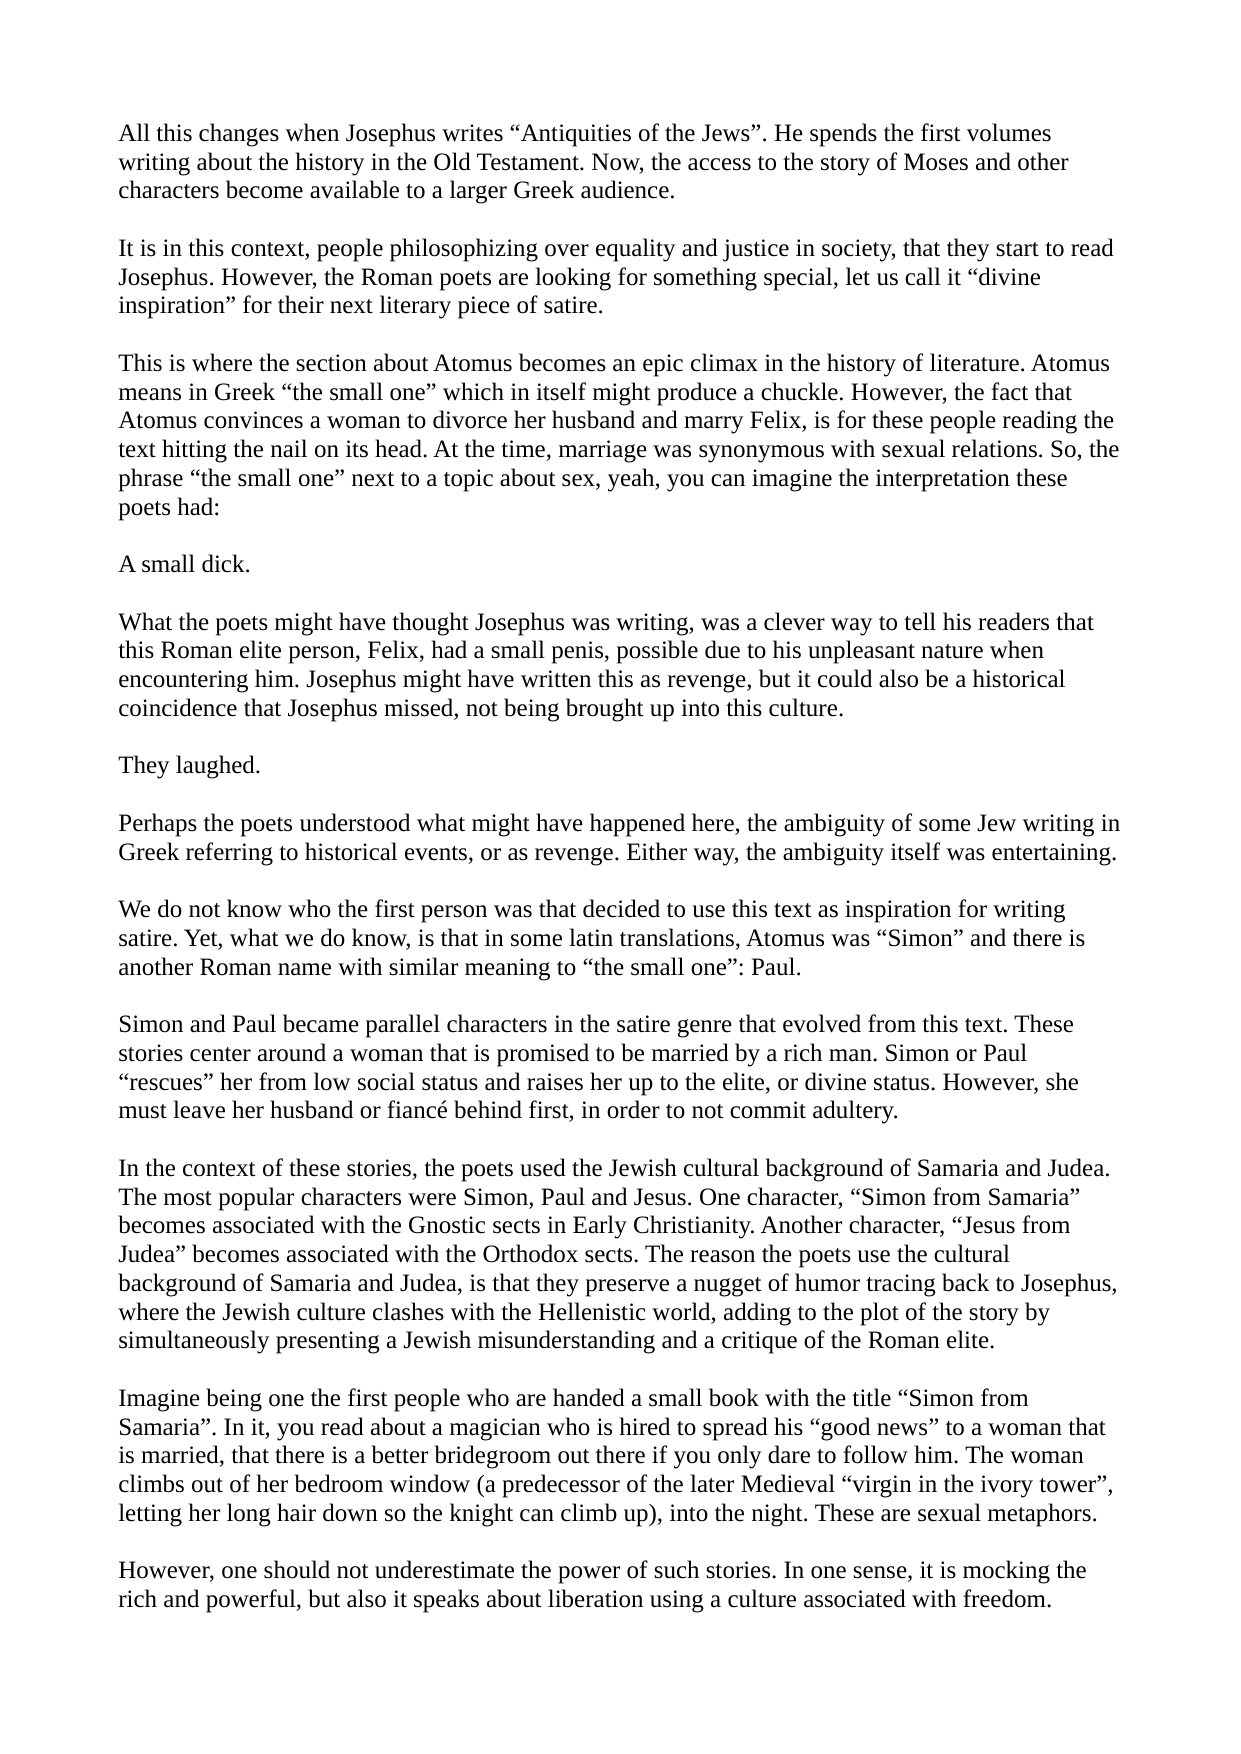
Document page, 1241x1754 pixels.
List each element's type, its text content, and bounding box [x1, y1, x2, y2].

text This is where the section about Atomus becomes an epic climax in the history of literature. Atomus means in Greek “the small one” which in itself might produce a chuckle. However, the fact that Atomus convinces a woman to divorce her husband and marry Felix, is for these people reading the text hitting the nail on its head. At the time, marriage was synonymous with sexual relations. So, the phrase “the small one” next to a topic about sex, yeah, you can imagine the interpretation these poets had: [118, 348, 1122, 521]
text All this changes when Josephus writes “Antiquities of the Jews”. He spends the first volumes writing about the history in the Old Testament. Now, the access to the story of Moses and other characters become available to a larger Greek audience. [118, 118, 1122, 204]
text Imagine being one the first people who are handed a small book with the title “Simon from Samaria”. In it, you read about a magician who is hired to spread his “good news” to a woman that is married, that there is a better bridegroom out there if you only dare to follow him. The woman climbs out of her bedroom window (a predecessor of the later Medieval “virgin in the ivory tower”, letting her long hair down so the knight can climb up), into the night. These are sexual metaphors. [118, 1383, 1122, 1527]
text They laughed. [118, 751, 1122, 779]
text Simon and Paul became parallel characters in the satire genre that evolved from this text. These stories center around a woman that is promised to be married by a rich man. Simon or Paul “rescues” her from low social status and raises her up to the elite, or divine status. However, she must leave her husband or fiancé behind first, in order to not commit adultery. [118, 1009, 1122, 1124]
text We do not know who the first person was that decided to use this text as inspiration for writing satire. Yet, what we do know, is that in some latin translations, Atomus was “Simon” and there is another Roman name with similar meaning to “the small one”: Paul. [118, 894, 1122, 981]
text It is in this context, people philosophizing over equality and justice in society, that they start to read Josephus. However, the Roman poets are looking for something special, let us call it “divine inspiration” for their next literary piece of satire. [118, 233, 1122, 319]
text However, one should not underestimate the power of such stories. In one sense, it is mocking the rich and powerful, but also it speaks about liberation using a culture associated with freedom. [118, 1556, 1122, 1613]
text What the poets might have thought Josephus was writing, was a clever way to tell his readers that this Roman elite person, Felix, had a small penis, possible due to his unpleasant nature when encountering him. Josephus might have written this as revenge, but it could also be a historical coincidence that Josephus missed, not being brought up into this culture. [118, 607, 1122, 722]
text In the context of these stories, the poets used the Jewish cultural background of Samaria and Judea. The most popular characters were Simon, Paul and Jesus. One character, “Simon from Samaria” becomes associated with the Gnostic sects in Early Christianity. Another character, “Jesus from Judea” becomes associated with the Orthodox sects. The reason the poets use the cultural background of Samaria and Judea, is that they preserve a nugget of humor tracing back to Josephus, where the Jewish culture clashes with the Hellenistic world, adding to the plot of the story by simultaneously presenting a Jewish misunderstanding and a critique of the Roman elite. [118, 1153, 1122, 1354]
text A small dick. [118, 549, 1122, 578]
text Perhaps the poets understood what might have happened here, the ambiguity of some Jew writing in Greek referring to historical events, or as revenge. Either way, the ambiguity itself was entertaining. [118, 808, 1122, 866]
